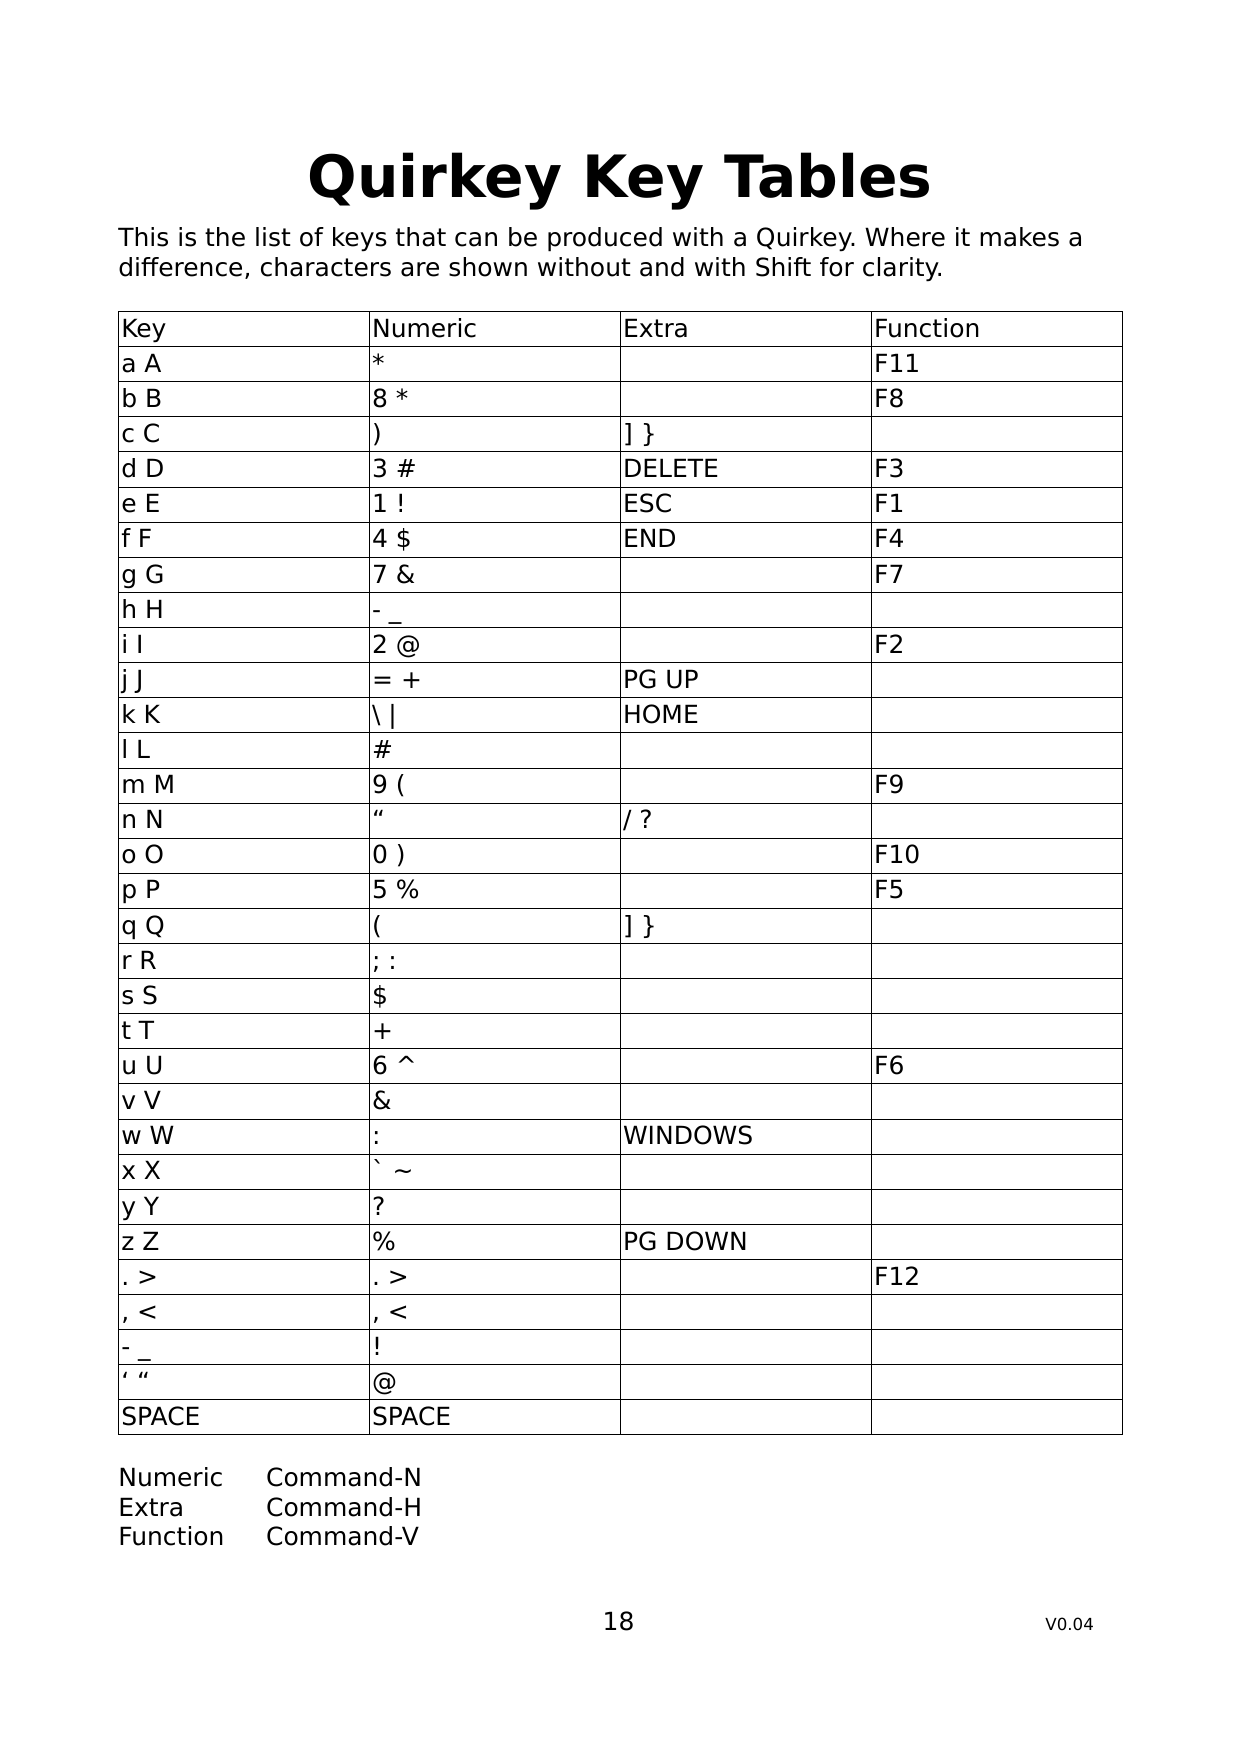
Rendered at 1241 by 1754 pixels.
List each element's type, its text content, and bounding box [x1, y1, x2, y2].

table_cell , < [119, 1295, 369, 1329]
table_cell e E [119, 488, 369, 522]
table_cell [621, 1260, 871, 1294]
table_cell [872, 979, 1122, 1013]
table_cell m M [119, 769, 369, 802]
table_cell w W [119, 1120, 369, 1153]
table_cell x X [119, 1155, 369, 1189]
table_cell [621, 769, 871, 802]
table_cell ) [370, 417, 620, 451]
table_cell s S [119, 979, 369, 1013]
table_cell u U [119, 1049, 369, 1083]
table_cell 3 # [370, 452, 620, 487]
table_cell F10 [872, 839, 1122, 873]
table_cell h H [119, 593, 369, 627]
table_cell [621, 979, 871, 1013]
table_cell 8 * [370, 382, 620, 416]
table_cell [621, 1155, 871, 1189]
table_cell [621, 1330, 871, 1364]
table_cell F3 [872, 452, 1122, 487]
table_cell END [621, 523, 871, 557]
table_cell [621, 1084, 871, 1118]
table_cell % [370, 1225, 620, 1259]
table_cell [872, 1400, 1122, 1434]
table_cell v V [119, 1084, 369, 1118]
table_cell [872, 1084, 1122, 1118]
text Function Command-V [118, 1522, 1122, 1551]
table_cell \ | [370, 698, 620, 732]
table_cell F12 [872, 1260, 1122, 1294]
table_cell b B [119, 382, 369, 416]
table_cell 0 ) [370, 839, 620, 873]
table_cell [621, 558, 871, 592]
table_cell ` ~ [370, 1155, 620, 1189]
table_cell [872, 1190, 1122, 1224]
table_cell [872, 698, 1122, 732]
table_cell [872, 417, 1122, 451]
table_cell i I [119, 628, 369, 662]
table_cell p P [119, 874, 369, 908]
table_cell [872, 1330, 1122, 1364]
table_cell 7 & [370, 558, 620, 592]
table_cell $ [370, 979, 620, 1013]
table_cell - _ [119, 1330, 369, 1364]
table_cell F6 [872, 1049, 1122, 1083]
table_cell [621, 1295, 871, 1329]
table_cell SPACE [370, 1400, 620, 1434]
table_cell ESC [621, 488, 871, 522]
table_cell [621, 839, 871, 873]
title Quirkey Key Tables [118, 143, 1122, 211]
table_cell [621, 1400, 871, 1434]
table_cell [872, 733, 1122, 767]
table_header Numeric [370, 312, 620, 346]
table_cell [621, 1049, 871, 1083]
table_cell F2 [872, 628, 1122, 662]
table_cell 1 ! [370, 488, 620, 522]
table_cell 2 @ [370, 628, 620, 662]
text Extra Command-H [118, 1493, 1122, 1522]
table_cell [872, 1365, 1122, 1399]
table_cell k K [119, 698, 369, 732]
table_cell [621, 733, 871, 767]
table_cell ! [370, 1330, 620, 1364]
table_cell [621, 347, 871, 381]
table_cell [621, 1014, 871, 1048]
table_cell ] } [621, 909, 871, 943]
table_cell [872, 944, 1122, 978]
table_cell 5 % [370, 874, 620, 908]
table_cell & [370, 1084, 620, 1118]
table_cell [621, 382, 871, 416]
table_cell F5 [872, 874, 1122, 908]
table_cell [872, 909, 1122, 943]
table_cell : [370, 1120, 620, 1153]
table_cell y Y [119, 1190, 369, 1224]
table_cell ; : [370, 944, 620, 978]
table_cell + [370, 1014, 620, 1048]
table_cell 6 ^ [370, 1049, 620, 1083]
table_cell F1 [872, 488, 1122, 522]
table_cell , < [370, 1295, 620, 1329]
table_cell g G [119, 558, 369, 592]
text This is the list of keys that can be produced with a Quirkey. Where it makes a difference, characters are shown without and with Shift for clarity. [118, 223, 1122, 282]
table_cell t T [119, 1014, 369, 1048]
table_cell F9 [872, 769, 1122, 802]
table_cell f F [119, 523, 369, 557]
table_cell * [370, 347, 620, 381]
table_cell [621, 874, 871, 908]
table_cell PG DOWN [621, 1225, 871, 1259]
table_cell d D [119, 452, 369, 487]
table_cell ‘ “ [119, 1365, 369, 1399]
table_cell HOME [621, 698, 871, 732]
table_cell [872, 1155, 1122, 1189]
table_cell o O [119, 839, 369, 873]
table_cell SPACE [119, 1400, 369, 1434]
table_cell F8 [872, 382, 1122, 416]
table_cell a A [119, 347, 369, 381]
table_cell q Q [119, 909, 369, 943]
table_cell . > [370, 1260, 620, 1294]
table_cell . > [119, 1260, 369, 1294]
table_cell ( [370, 909, 620, 943]
table_header Key [119, 312, 369, 346]
table_cell - _ [370, 593, 620, 627]
table_cell [621, 1190, 871, 1224]
table_cell j J [119, 663, 369, 697]
table_cell [621, 593, 871, 627]
table_cell PG UP [621, 663, 871, 697]
table_header Function [872, 312, 1122, 346]
table_cell [621, 1365, 871, 1399]
table_cell # [370, 733, 620, 767]
table_cell ? [370, 1190, 620, 1224]
table_cell [621, 944, 871, 978]
table_cell “ [370, 804, 620, 838]
table_cell F11 [872, 347, 1122, 381]
table_cell [872, 593, 1122, 627]
table_cell [872, 663, 1122, 697]
table_cell F7 [872, 558, 1122, 592]
table_cell [872, 1014, 1122, 1048]
text Numeric Command-N [118, 1464, 1122, 1493]
table_cell DELETE [621, 452, 871, 487]
table_cell n N [119, 804, 369, 838]
table_cell = + [370, 663, 620, 697]
table_cell [872, 804, 1122, 838]
table_cell [872, 1120, 1122, 1153]
table_cell z Z [119, 1225, 369, 1259]
table_cell [872, 1225, 1122, 1259]
table_header Extra [621, 312, 871, 346]
table_cell F4 [872, 523, 1122, 557]
table_cell c C [119, 417, 369, 451]
table_cell 4 $ [370, 523, 620, 557]
table_cell r R [119, 944, 369, 978]
table_cell [872, 1295, 1122, 1329]
table_cell ] } [621, 417, 871, 451]
table_cell 9 ( [370, 769, 620, 802]
table_cell WINDOWS [621, 1120, 871, 1153]
table_cell @ [370, 1365, 620, 1399]
table_cell / ? [621, 804, 871, 838]
table_cell [621, 628, 871, 662]
table_cell l L [119, 733, 369, 767]
